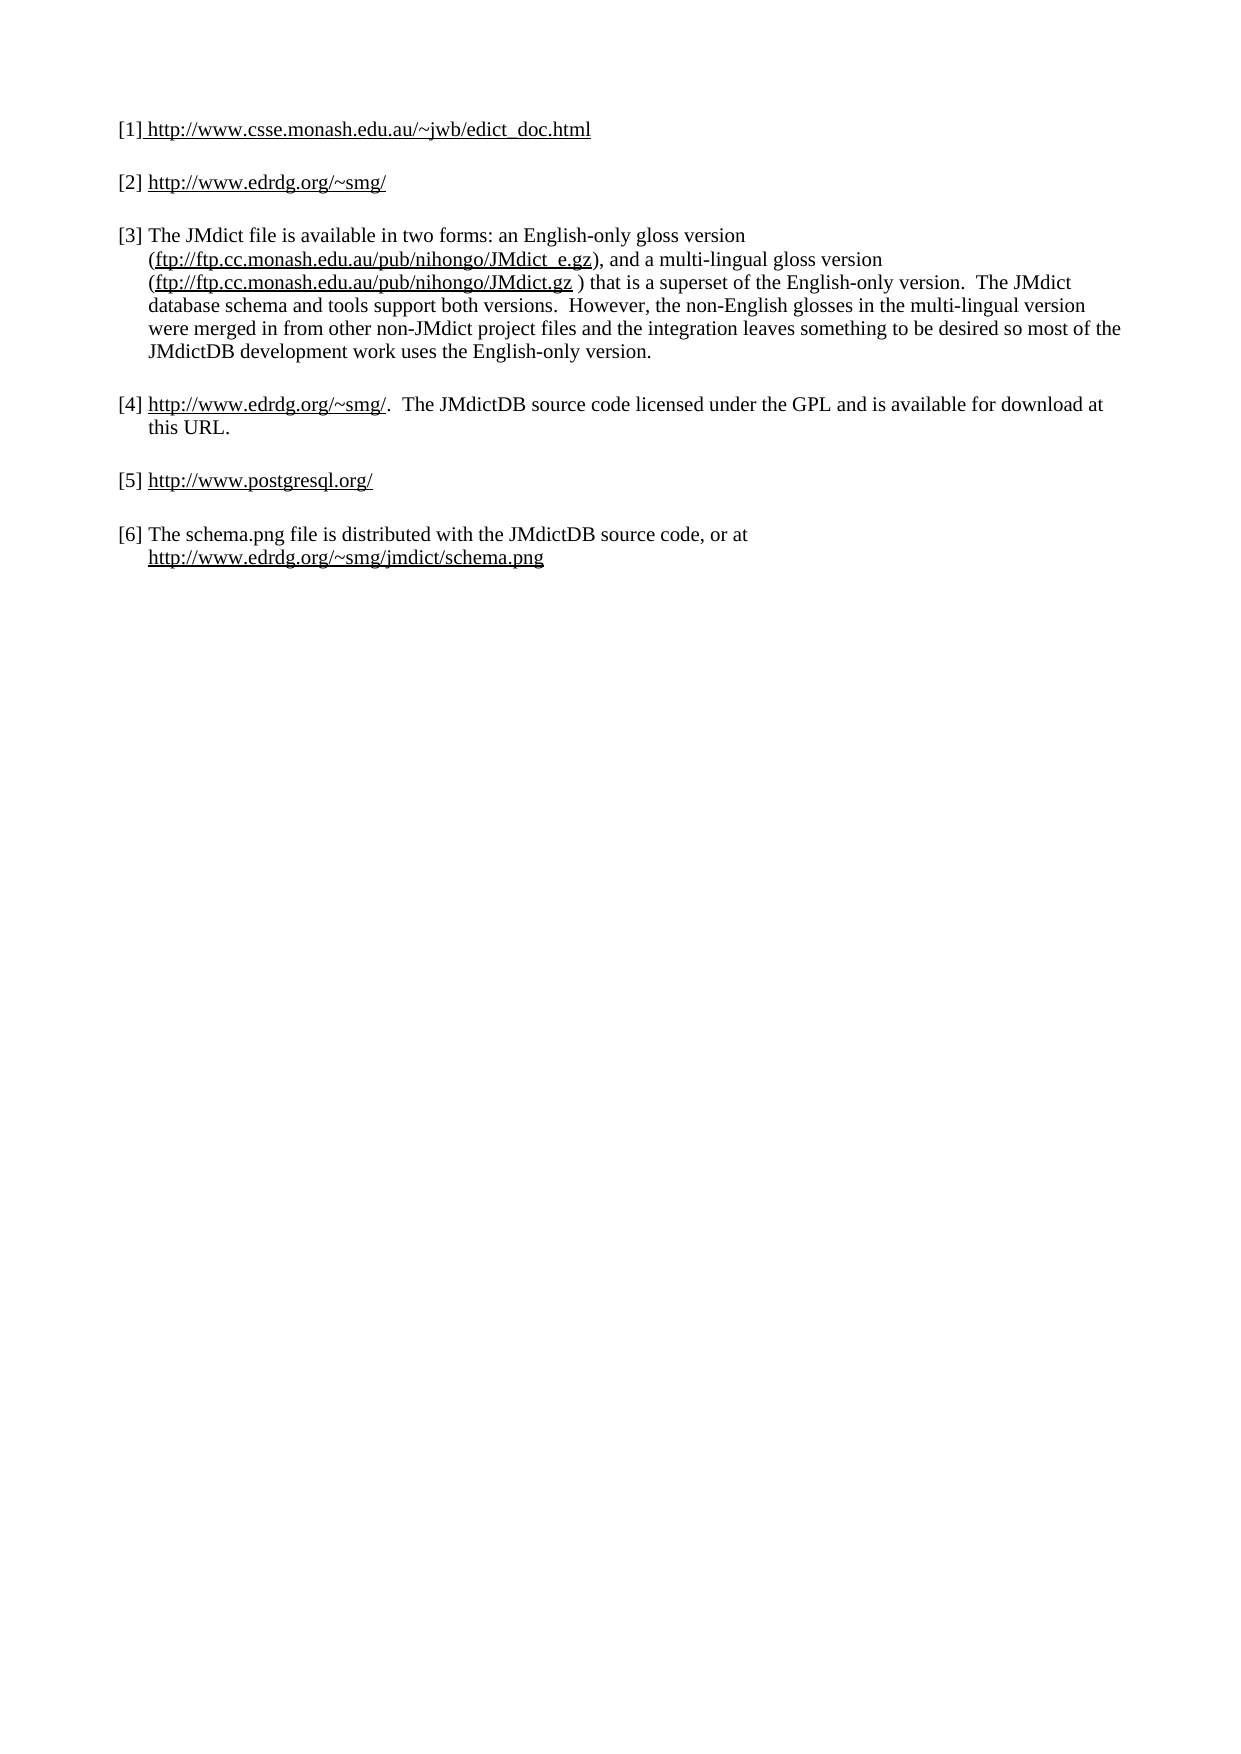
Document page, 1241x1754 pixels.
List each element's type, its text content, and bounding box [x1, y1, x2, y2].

text The schema.png file is distributed with the JMdictDB source code, or at http://www.edrdg.org/~smg/jmdict/schema.png [118, 522, 1122, 569]
text http://www.edrdg.org/~smg/. The JMdictDB source code licensed under the GPL and is available for download at this URL. [118, 393, 1122, 439]
text http://www.postgresql.org/ [118, 469, 1122, 492]
text http://www.edrdg.org/~smg/ [118, 171, 1122, 194]
text http://www.csse.monash.edu.au/~jwb/edict_doc.html [118, 118, 1122, 141]
text The JMdict file is available in two forms: an English-only gloss version (ftp://ftp.cc.monash.edu.au/pub/nihongo/JMdict_e.gz), and a multi-lingual gloss version (ftp://ftp.cc.monash.edu.au/pub/nihongo/JMdict.gz ) that is a superset of the English-only version. The JMdict database schema and tools support both versions. However, the non-English glosses in the multi-lingual version were merged in from other non-JMdict project files and the integration leaves something to be desired so most of the JMdictDB development work uses the English-only version. [118, 224, 1122, 363]
